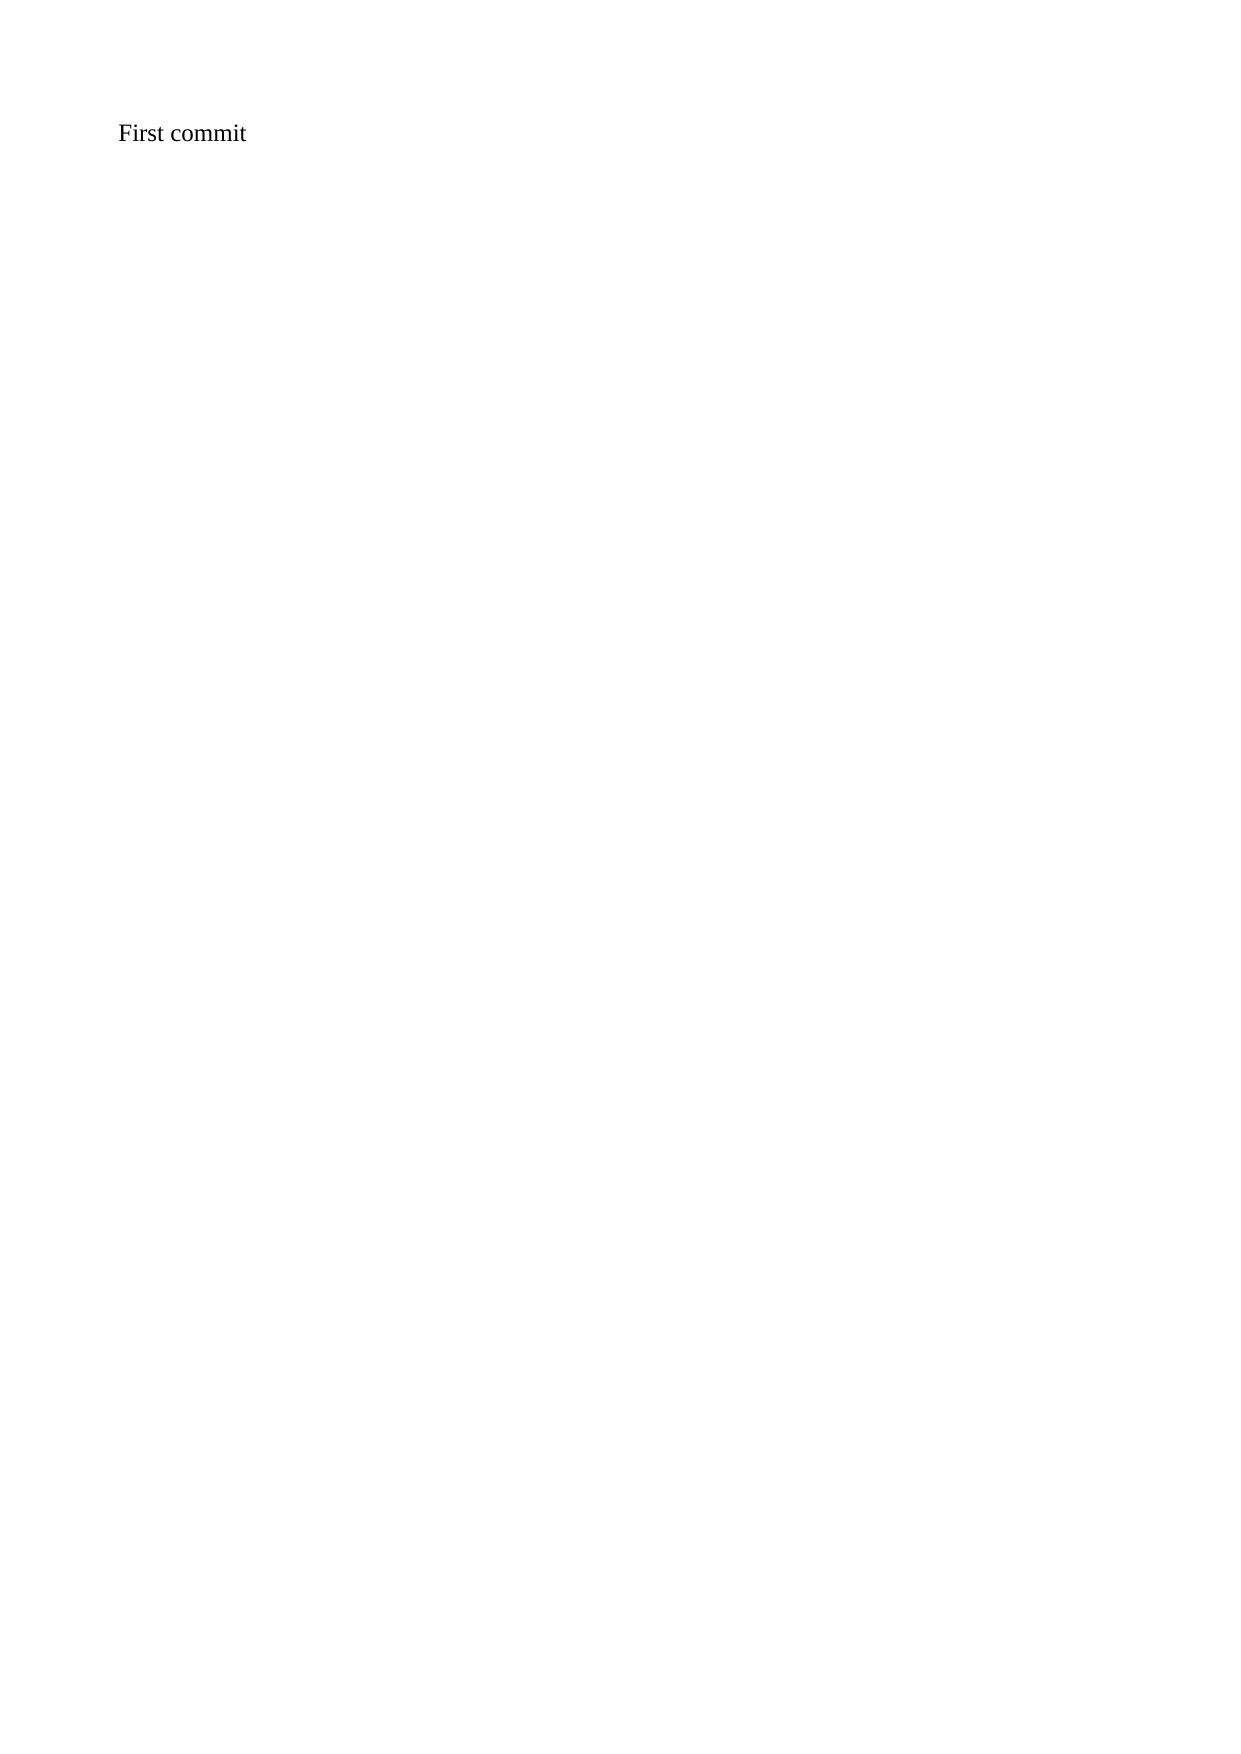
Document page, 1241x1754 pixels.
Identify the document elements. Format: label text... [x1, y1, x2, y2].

text First commit [118, 118, 1122, 147]
